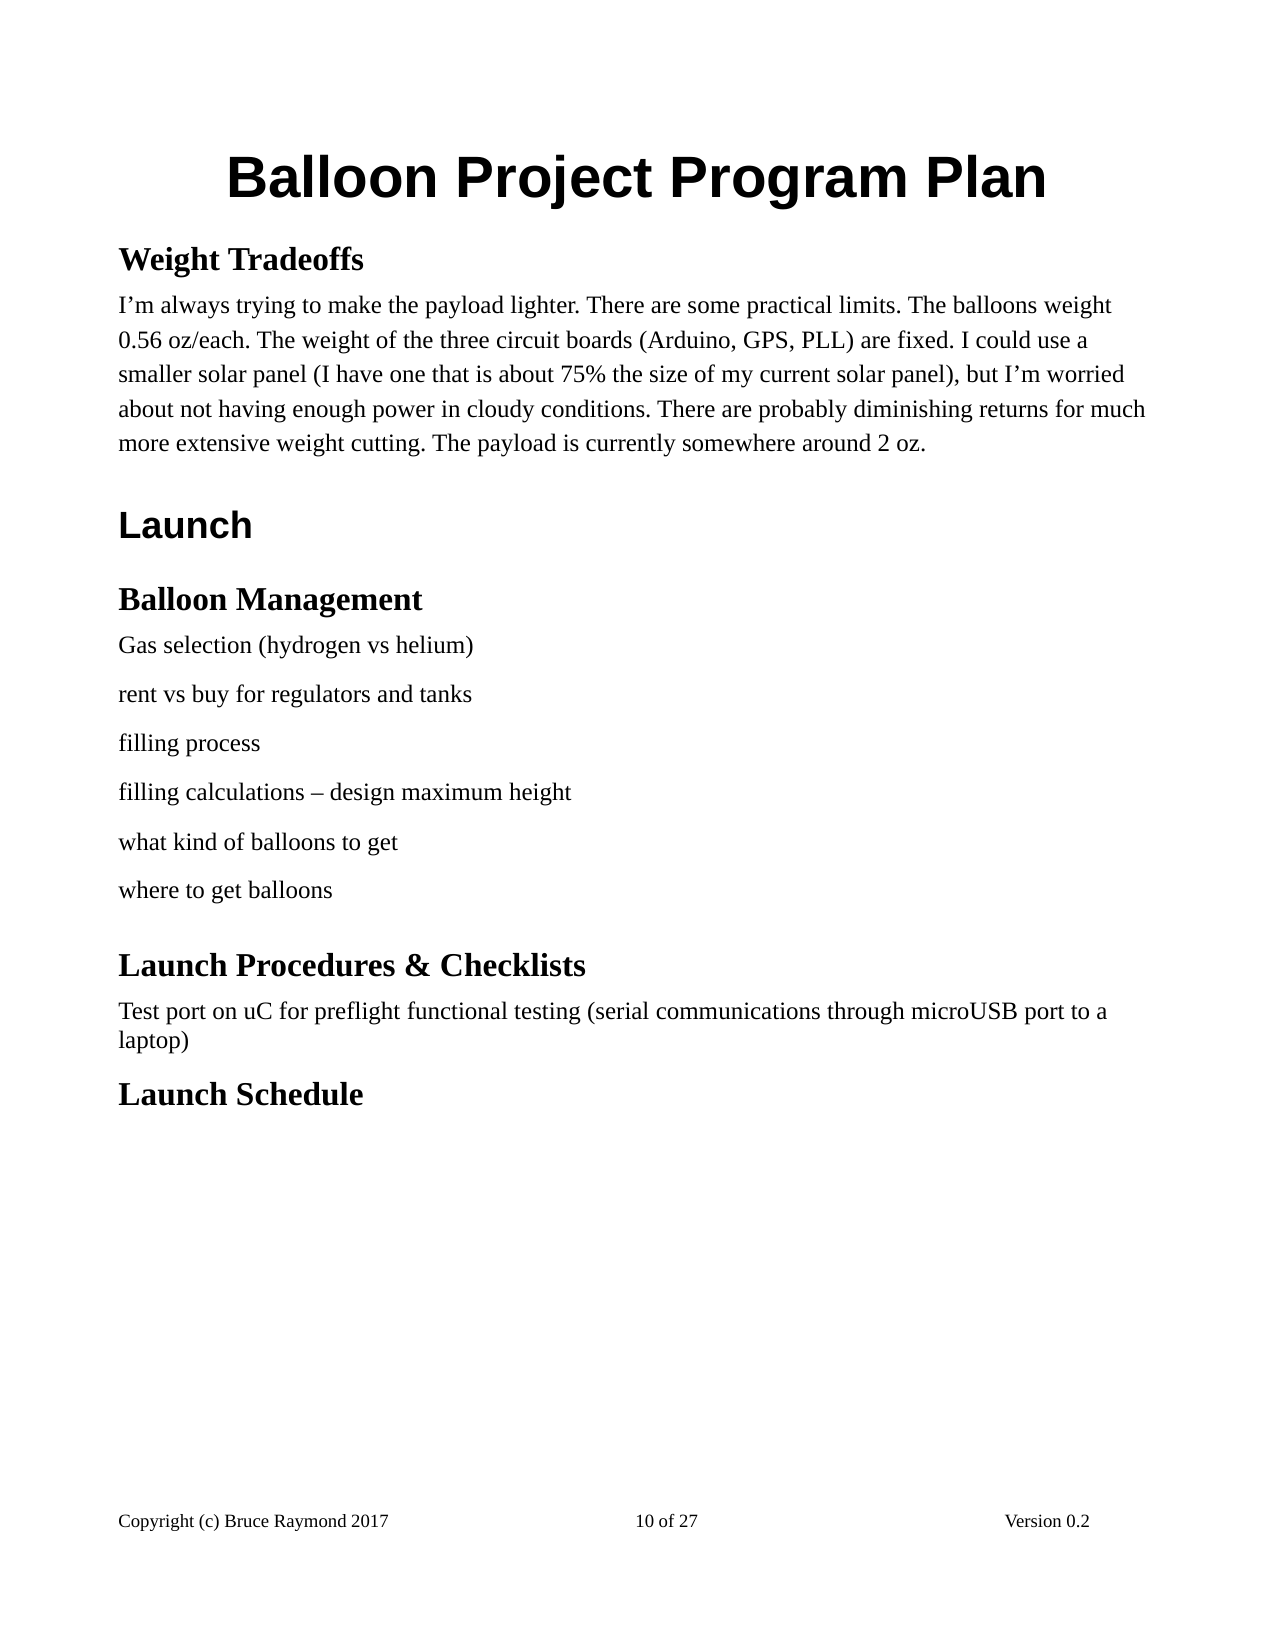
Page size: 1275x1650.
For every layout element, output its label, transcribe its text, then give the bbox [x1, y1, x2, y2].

text filling calculations – design maximum height [118, 777, 1157, 806]
subtitle Launch Schedule [118, 1075, 1157, 1113]
text what kind of balloons to get [118, 827, 1157, 855]
text where to get balloons [118, 876, 1157, 904]
text Test port on uC for preflight functional testing (serial communications through microUSB port to a laptop) [118, 996, 1157, 1054]
text filling process [118, 728, 1157, 757]
text I’m always trying to make the payload lighter. There are some practical limits. The balloons weight 0.56 oz/each. The weight of the three circuit boards (Arduino, GPS, PLL) are fixed. I could use a smaller solar panel (I have one that is about 75% the size of my current solar panel), but I’m worried about not having enough power in cloudy conditions. There are probably diminishing returns for much more extensive weight cutting. The payload is currently somewhere around 2 oz. [118, 291, 1157, 457]
subtitle Weight Tradeoffs [118, 240, 1157, 278]
subtitle Launch [118, 502, 1157, 546]
text Gas selection (hydrogen vs helium) [118, 630, 1157, 659]
subtitle Launch Procedures & Checklists [118, 946, 1157, 984]
subtitle Balloon Management [118, 579, 1157, 618]
text rent vs buy for regulators and tanks [118, 679, 1157, 708]
